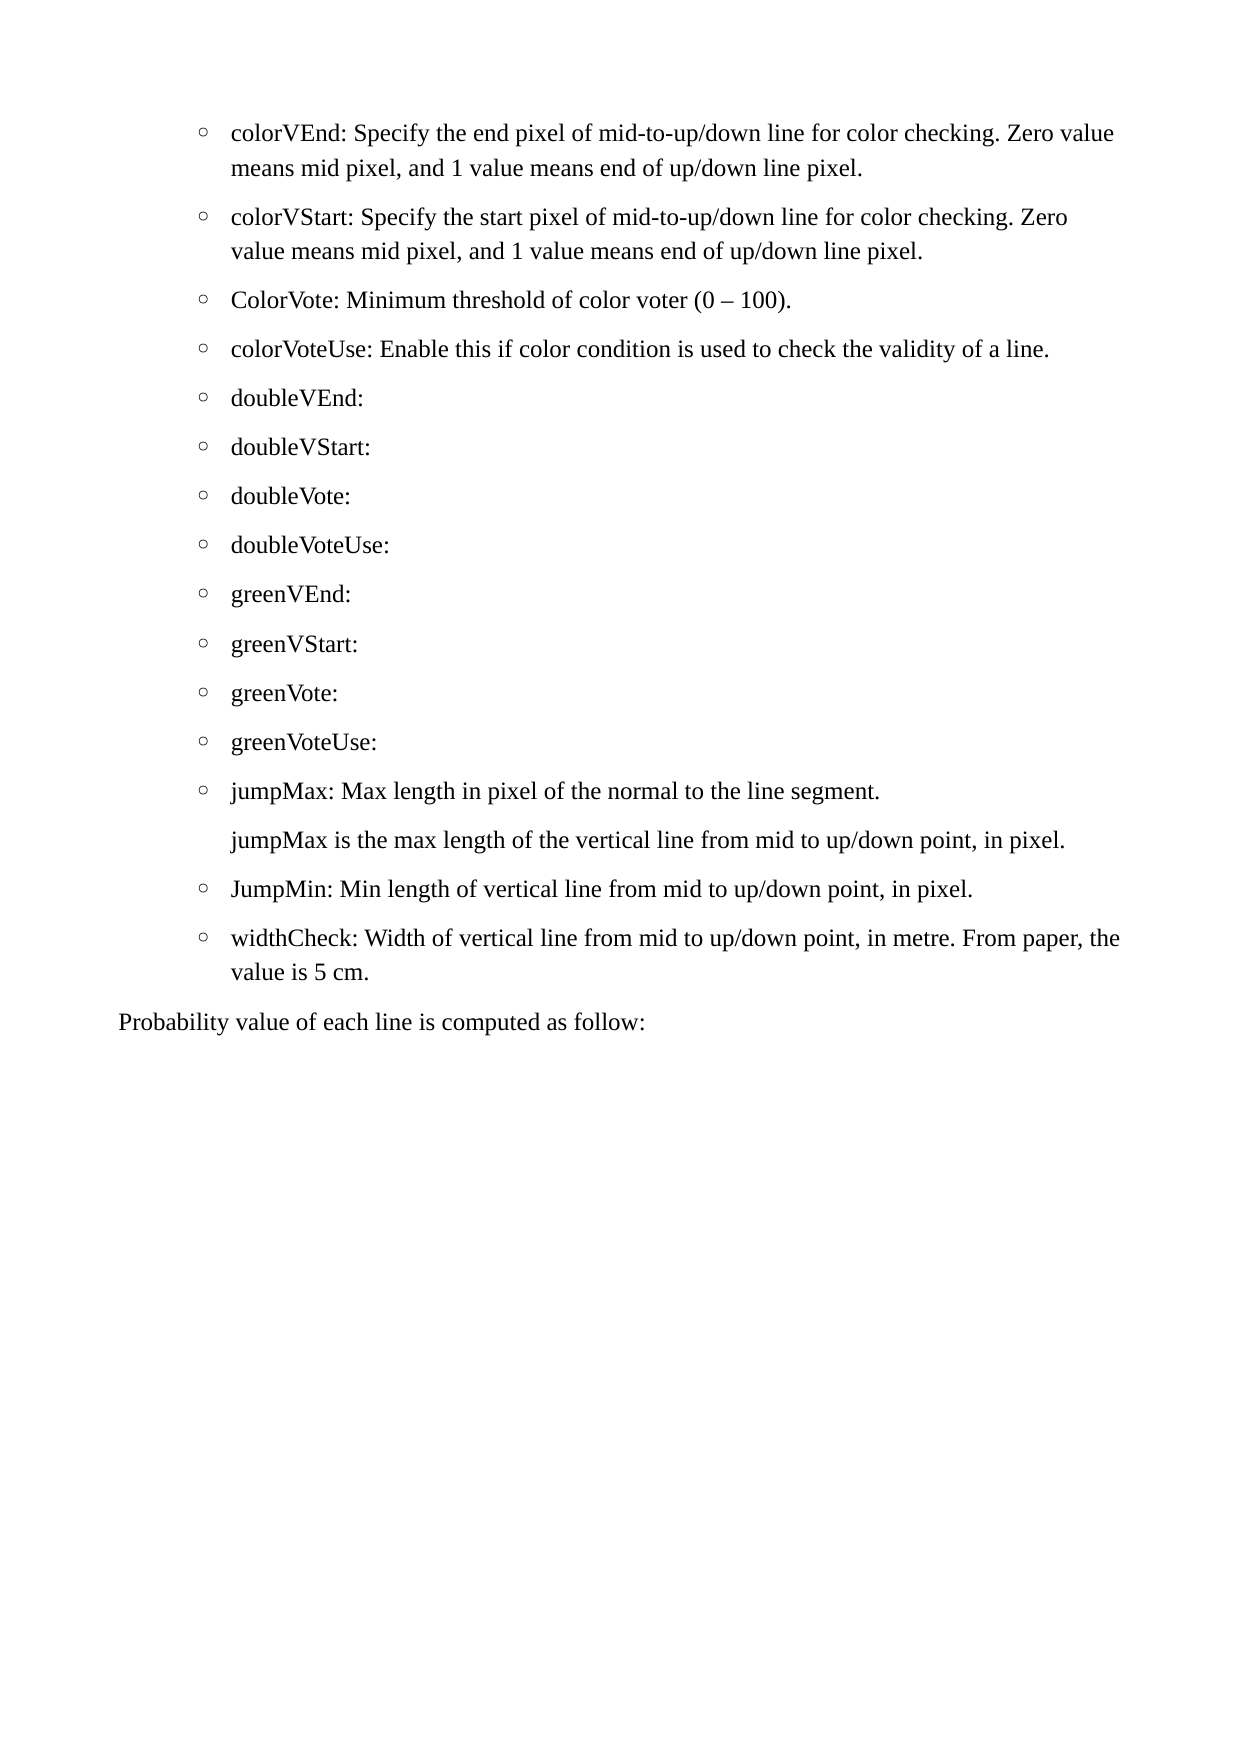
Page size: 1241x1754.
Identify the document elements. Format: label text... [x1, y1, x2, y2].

list JumpMin: Min length of vertical line from mid to up/down point, in pixel. [193, 874, 1122, 903]
list jumpMax: Max length in pixel of the normal to the line segment. [193, 776, 1122, 804]
list doubleVEnd: [193, 383, 1122, 412]
list widthCheck: Width of vertical line from mid to up/down point, in metre. From paper, the value is 5 cm. [193, 923, 1122, 986]
list greenVoteUse: [193, 727, 1122, 756]
list greenVStart: [193, 629, 1122, 657]
list ColorVote: Minimum threshold of color voter (0 – 100). [193, 285, 1122, 314]
list colorVEnd: Specify the end pixel of mid-to-up/down line for color checking. Zero value means mid pixel, and 1 value means end of up/down line pixel. [193, 118, 1122, 181]
text Probability value of each line is computed as follow: [118, 1007, 1122, 1035]
list jumpMax is the max length of the vertical line from mid to up/down point, in pixel. [193, 825, 1122, 854]
list doubleVStart: [193, 432, 1122, 461]
list doubleVote: [193, 481, 1122, 510]
list greenVote: [193, 678, 1122, 706]
list greenVEnd: [193, 579, 1122, 608]
list colorVStart: Specify the start pixel of mid-to-up/down line for color checking. Zero value means mid pixel, and 1 value means end of up/down line pixel. [193, 202, 1122, 265]
list colorVoteUse: Enable this if color condition is used to check the validity of a line. [193, 334, 1122, 363]
list doubleVoteUse: [193, 531, 1122, 559]
